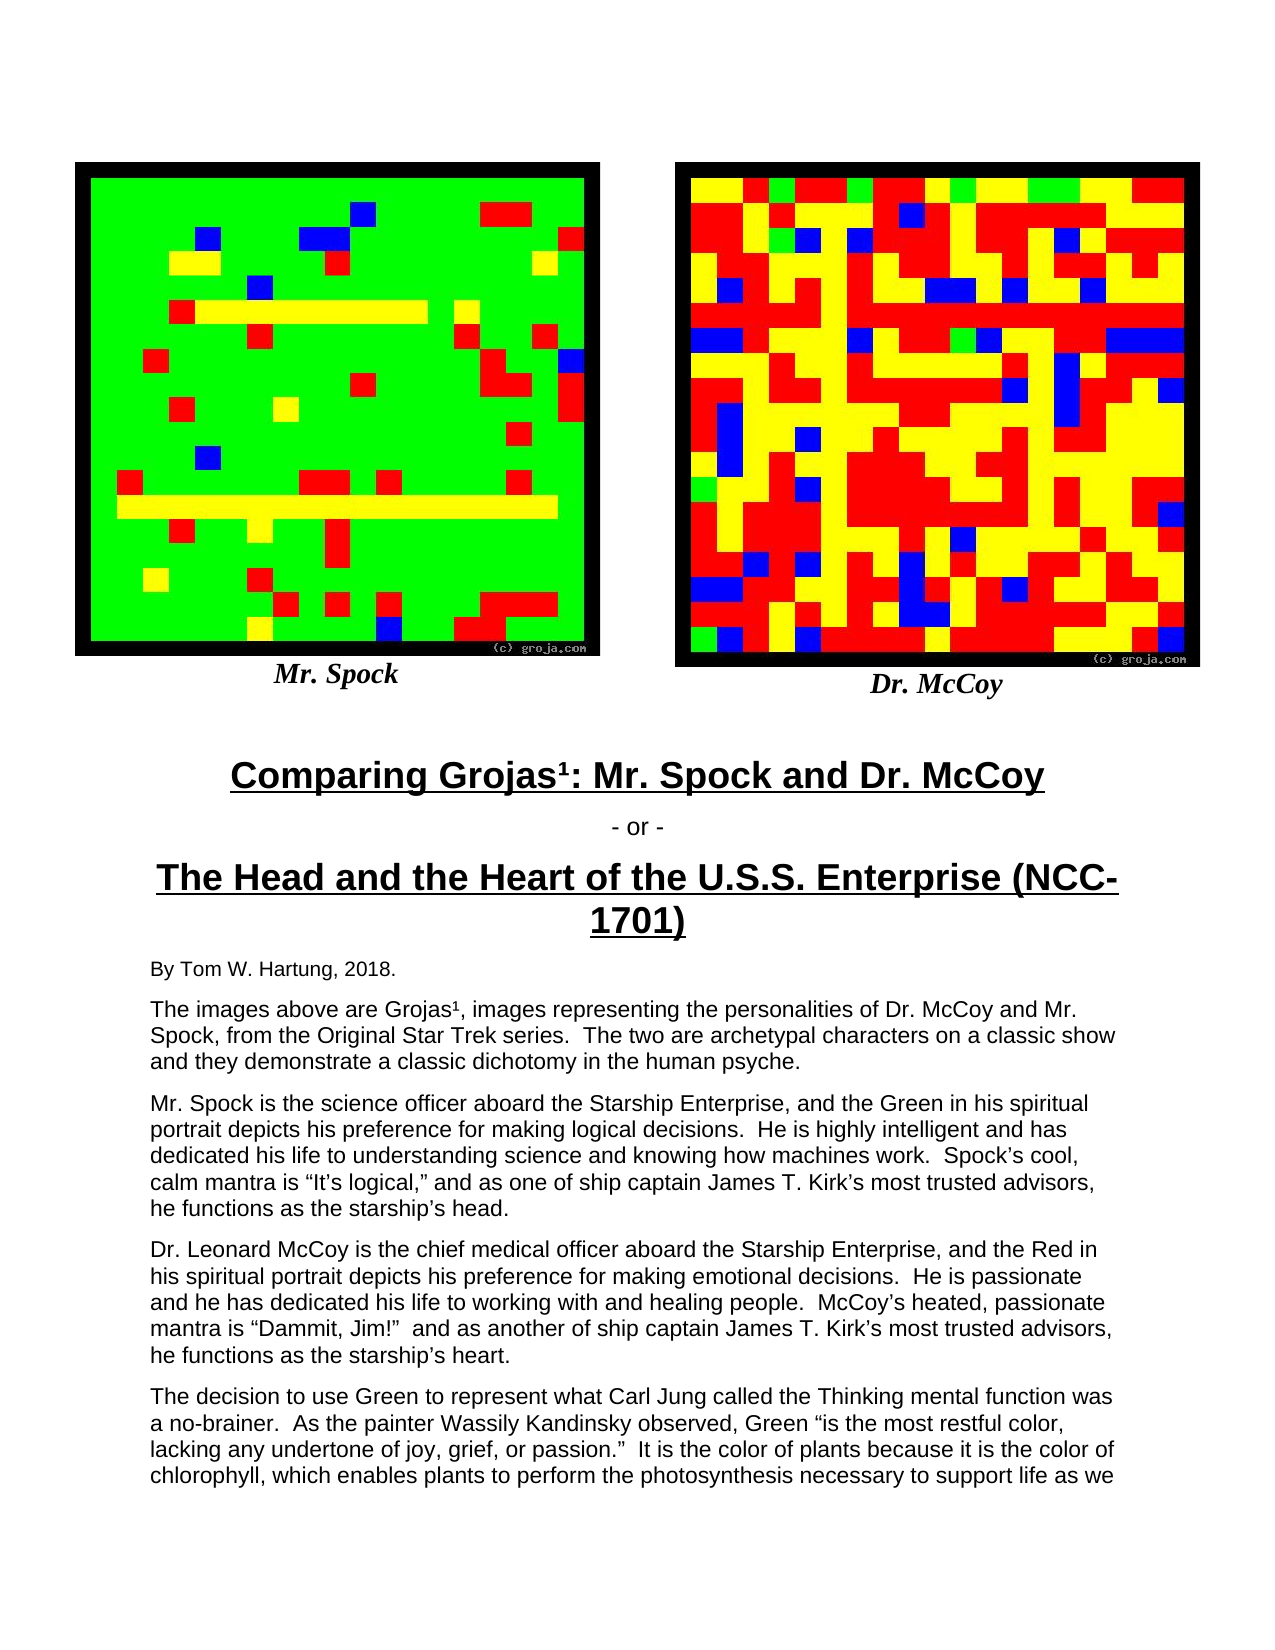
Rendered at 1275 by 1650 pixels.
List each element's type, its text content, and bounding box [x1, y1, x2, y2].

text Comparing Grojas¹: Mr. Spock and Dr. McCoy [150, 753, 1125, 797]
text The images above are Grojas¹, images representing the personalities of Dr. McCoy and Mr. Spock, from the Original Star Trek series. The two are archetypal characters on a classic show and they demonstrate a classic dichotomy in the human psyche. [150, 996, 1125, 1074]
text Mr. Spock is the science officer aboard the Starship Enterprise, and the Green in his spiritual portrait depicts his preference for making logical decisions. He is highly intelligent and has dedicated his life to understanding science and knowing how machines work. Spock’s cool, calm mantra is “It’s logical,” and as one of ship captain James T. Kirk’s most trusted advisors, he functions as the starship’s head. [150, 1089, 1125, 1221]
text Dr. McCoy [675, 667, 1200, 700]
text The Head and the Heart of the U.S.S. Enterprise (NCC-1701) [150, 855, 1125, 942]
picture [75, 162, 600, 656]
text By Tom W. Hartung, 2018. [150, 957, 1125, 981]
text Dr. Leonard McCoy is the chief medical officer aboard the Starship Enterprise, and the Red in his spiritual portrait depicts his preference for making emotional decisions. He is passionate and he has dedicated his life to working with and healing people. McCoy’s heated, passionate mantra is “Dammit, Jim!” and as another of ship captain James T. Kirk’s most trusted advisors, he functions as the starship’s heart. [150, 1236, 1125, 1368]
text The decision to use Green to represent what Carl Jung called the Thinking mental function was a no-brainer. As the painter Wassily Kandinsky observed, Green “is the most restful color, lacking any undertone of joy, grief, or passion.” It is the color of plants because it is the color of chlorophyll, which enables plants to perform the photosynthesis necessary to support life as we [150, 1383, 1125, 1488]
picture [675, 162, 1200, 667]
text Mr. Spock [75, 656, 600, 689]
text - or - [150, 812, 1125, 840]
